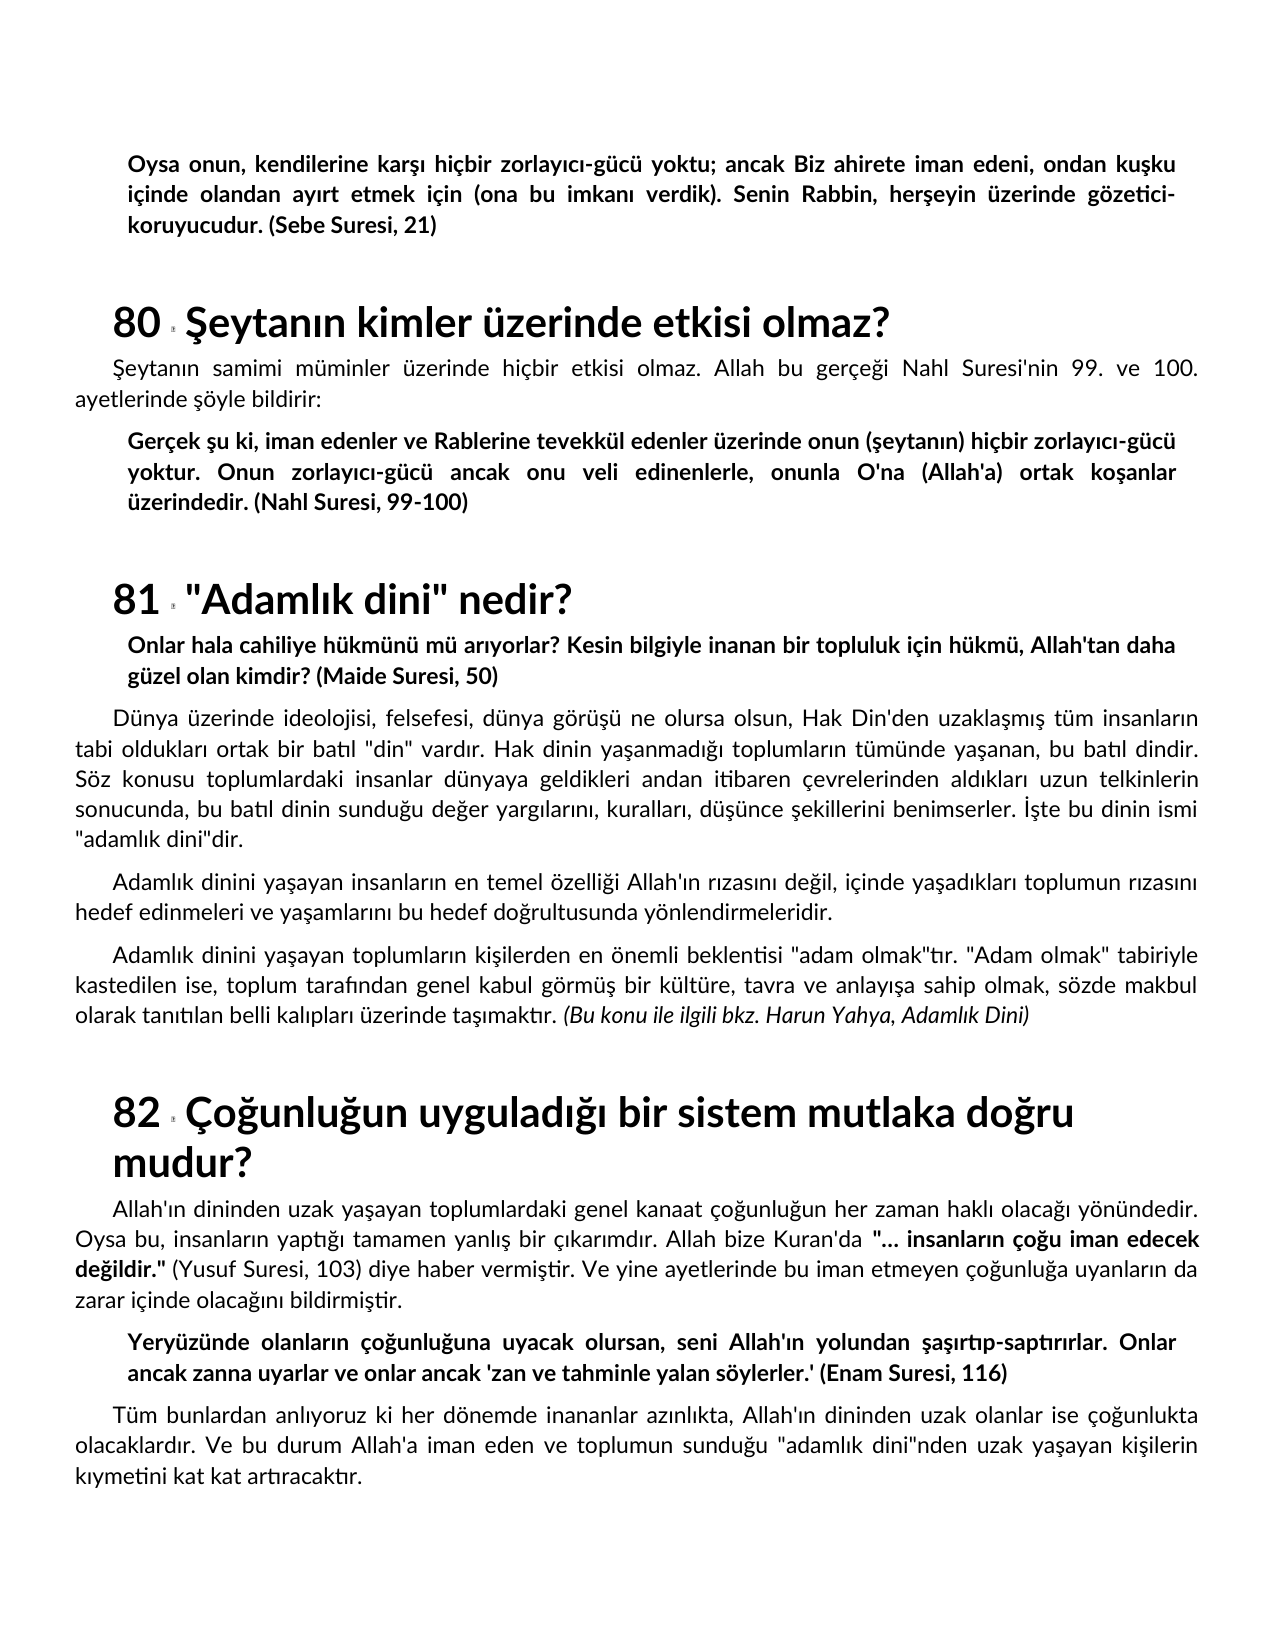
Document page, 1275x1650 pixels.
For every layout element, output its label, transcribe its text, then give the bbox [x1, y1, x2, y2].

text Şeytanın samimi müminler üzerinde hiçbir etkisi olmaz. Allah bu gerçeği Nahl Suresi'nin 99. ve 100. ayetlerinde şöyle bildirir: [75, 354, 1200, 412]
text Allah'ın dininden uzak yaşayan toplumlardaki genel kanaat çoğunluğun her zaman haklı olacağı yönündedir. Oysa bu, insanların yaptığı tamamen yanlış bir çıkarımdır. Allah bize Kuran'da "… insanların çoğu iman edecek değildir." (Yusuf Suresi, 103) diye haber vermiştir. Ve yine ayetlerinde bu iman etmeyen çoğunluğa uyanların da zarar içinde olacağını bildirmiştir. [75, 1195, 1200, 1313]
subtitle 80  Şeytanın kimler üzerinde etkisi olmaz? [112, 296, 1200, 346]
text Adamlık dinini yaşayan toplumların kişilerden en önemli beklentisi "adam olmak"tır. "Adam olmak" tabiriyle kastedilen ise, toplum tarafından genel kabul görmüş bir kültüre, tavra ve anlayışa sahip olmak, sözde makbul olarak tanıtılan belli kalıpları üzerinde taşımaktır. (Bu konu ile ilgili bkz. Harun Yahya, Adamlık Dini) [75, 941, 1200, 1028]
subtitle 82  Çoğunluğun uyguladığı bir sistem mutlaka doğru mudur? [112, 1086, 1200, 1186]
text Dünya üzerinde ideolojisi, felsefesi, dünya görüşü ne olursa olsun, Hak Din'den uzaklaşmış tüm insanların tabi oldukları ortak bir batıl "din" vardır. Hak dinin yaşanmadığı toplumların tümünde yaşanan, bu batıl dindir. Söz konusu toplumlardaki insanlar dünyaya geldikleri andan itibaren çevrelerinden aldıkları uzun telkinlerin sonucunda, bu batıl dinin sunduğu değer yargılarını, kuralları, düşünce şekillerini benimserler. İşte bu dinin ismi "adamlık dini"dir. [75, 704, 1200, 852]
subtitle 81  "Adamlık dini" nedir? [112, 573, 1200, 623]
text Yeryüzünde olanların çoğunluğuna uyacak olursan, seni Allah'ın yolundan şaşırtıp-saptırırlar. Onlar ancak zanna uyarlar ve onlar ancak 'zan ve tahminle yalan söylerler.' (Enam Suresi, 116) [127, 1328, 1177, 1386]
text Onlar hala cahiliye hükmünü mü arıyorlar? Kesin bilgiyle inanan bir topluluk için hükmü, Allah'tan daha güzel olan kimdir? (Maide Suresi, 50) [127, 631, 1177, 689]
text Tüm bunlardan anlıyoruz ki her dönemde inananlar azınlıkta, Allah'ın dininden uzak olanlar ise çoğunlukta olacaklardır. Ve bu durum Allah'a iman eden ve toplumun sunduğu "adamlık dini"nden uzak yaşayan kişilerin kıymetini kat kat artıracaktır. [75, 1401, 1200, 1489]
text Gerçek şu ki, iman edenler ve Rablerine tevekkül edenler üzerinde onun (şeytanın) hiçbir zorlayıcı-gücü yoktur. Onun zorlayıcı-gücü ancak onu veli edinenlerle, onunla O'na (Allah'a) ortak koşanlar üzerindedir. (Nahl Suresi, 99-100) [127, 427, 1177, 515]
text Oysa onun, kendilerine karşı hiçbir zorlayıcı-gücü yoktu; ancak Biz ahirete iman edeni, ondan kuşku içinde olandan ayırt etmek için (ona bu imkanı verdik). Senin Rabbin, herşeyin üzerinde gözetici-koruyucudur. (Sebe Suresi, 21) [127, 150, 1177, 238]
text Adamlık dinini yaşayan insanların en temel özelliği Allah'ın rızasını değil, içinde yaşadıkları toplumun rızasını hedef edinmeleri ve yaşamlarını bu hedef doğrultusunda yönlendirmeleridir. [75, 868, 1200, 925]
